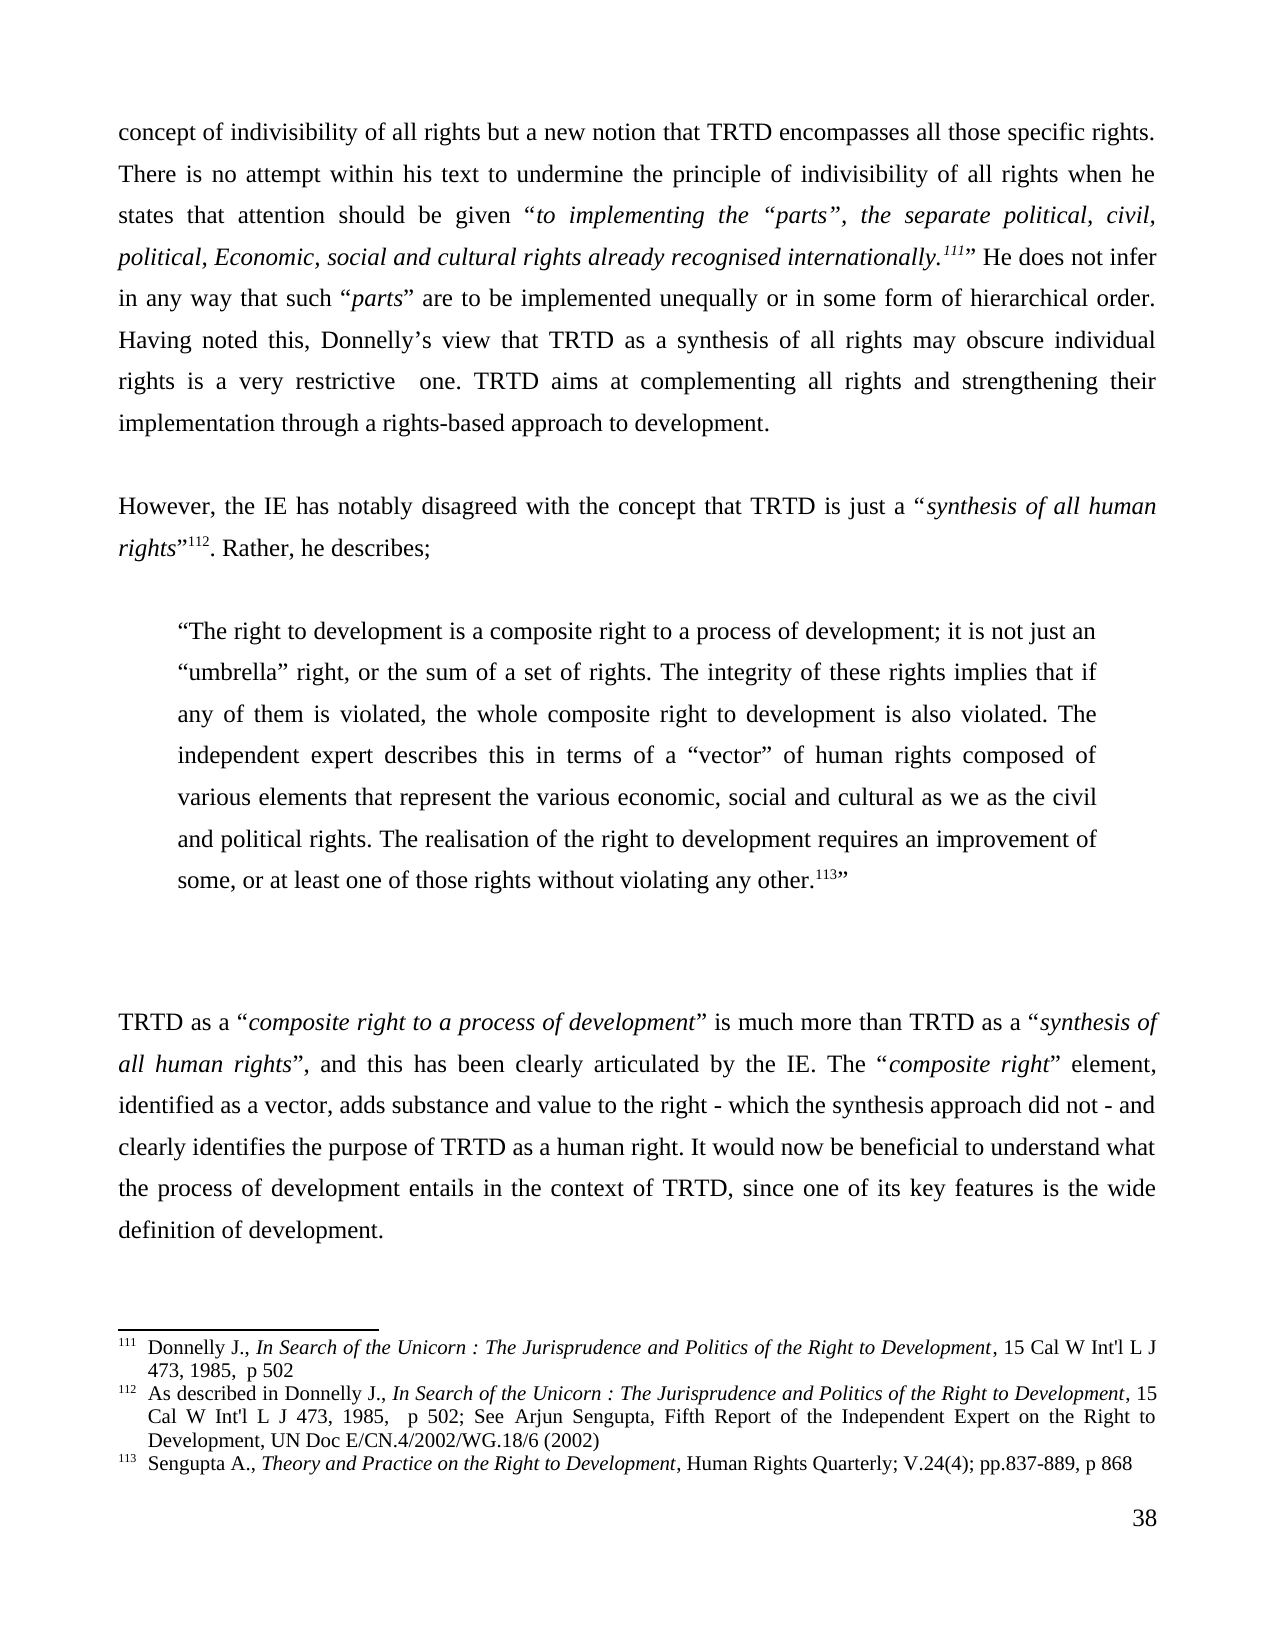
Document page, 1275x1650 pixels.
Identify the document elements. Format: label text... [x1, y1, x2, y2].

text concept of indivisibility of all rights but a new notion that TRTD encompasses all those specific rights. There is no attempt within his text to undermine the principle of indivisibility of all rights when he states that attention should be given “to implementing the “parts”, the separate political, civil, political, Economic, social and cultural rights already recognised internationally.” He does not infer in any way that such “parts” are to be implemented unequally or in some form of hierarchical order. Having noted this, Donnelly’s view that TRTD as a synthesis of all rights may obscure individual rights is a very restrictive one. TRTD aims at complementing all rights and strengthening their implementation through a rights-based approach to development. [118, 118, 1157, 437]
text Donnelly J., In Search of the Unicorn : The Jurisprudence and Politics of the Right to Development, 15 Cal W Int'l L J 473, 1985, p 502 [118, 1336, 1157, 1382]
text “The right to development is a composite right to a process of development; it is not just an “umbrella” right, or the sum of a set of rights. The integrity of these rights implies that if any of them is violated, the whole composite right to development is also violated. The independent expert describes this in terms of a “vector” of human rights composed of various elements that represent the various economic, social and cultural as we as the civil and political rights. The realisation of the right to development requires an improvement of some, or at least one of those rights without violating any other.” [177, 617, 1098, 894]
text Sengupta A., Theory and Practice on the Right to Development, Human Rights Quarterly; V.24(4); pp.837-889, p 868 [118, 1452, 1157, 1475]
text However, the IE has notably disagreed with the concept that TRTD is just a “synthesis of all human rights”. Rather, he describes; [118, 492, 1157, 561]
text As described in Donnelly J., In Search of the Unicorn : The Jurisprudence and Politics of the Right to Development, 15 Cal W Int'l L J 473, 1985, p 502; See Arjun Sengupta, Fifth Report of the Independent Expert on the Right to Development, UN Doc E/CN.4/2002/WG.18/6 (2002) [118, 1382, 1157, 1452]
text TRTD as a “composite right to a process of development” is much more than TRTD as a “synthesis of all human rights”, and this has been clearly articulated by the IE. The “composite right” element, identified as a vector, adds substance and value to the right - which the synthesis approach did not - and clearly identifies the purpose of TRTD as a human right. It would now be beneficial to understand what the process of development entails in the context of TRTD, since one of its key features is the wide definition of development. [118, 1008, 1157, 1244]
